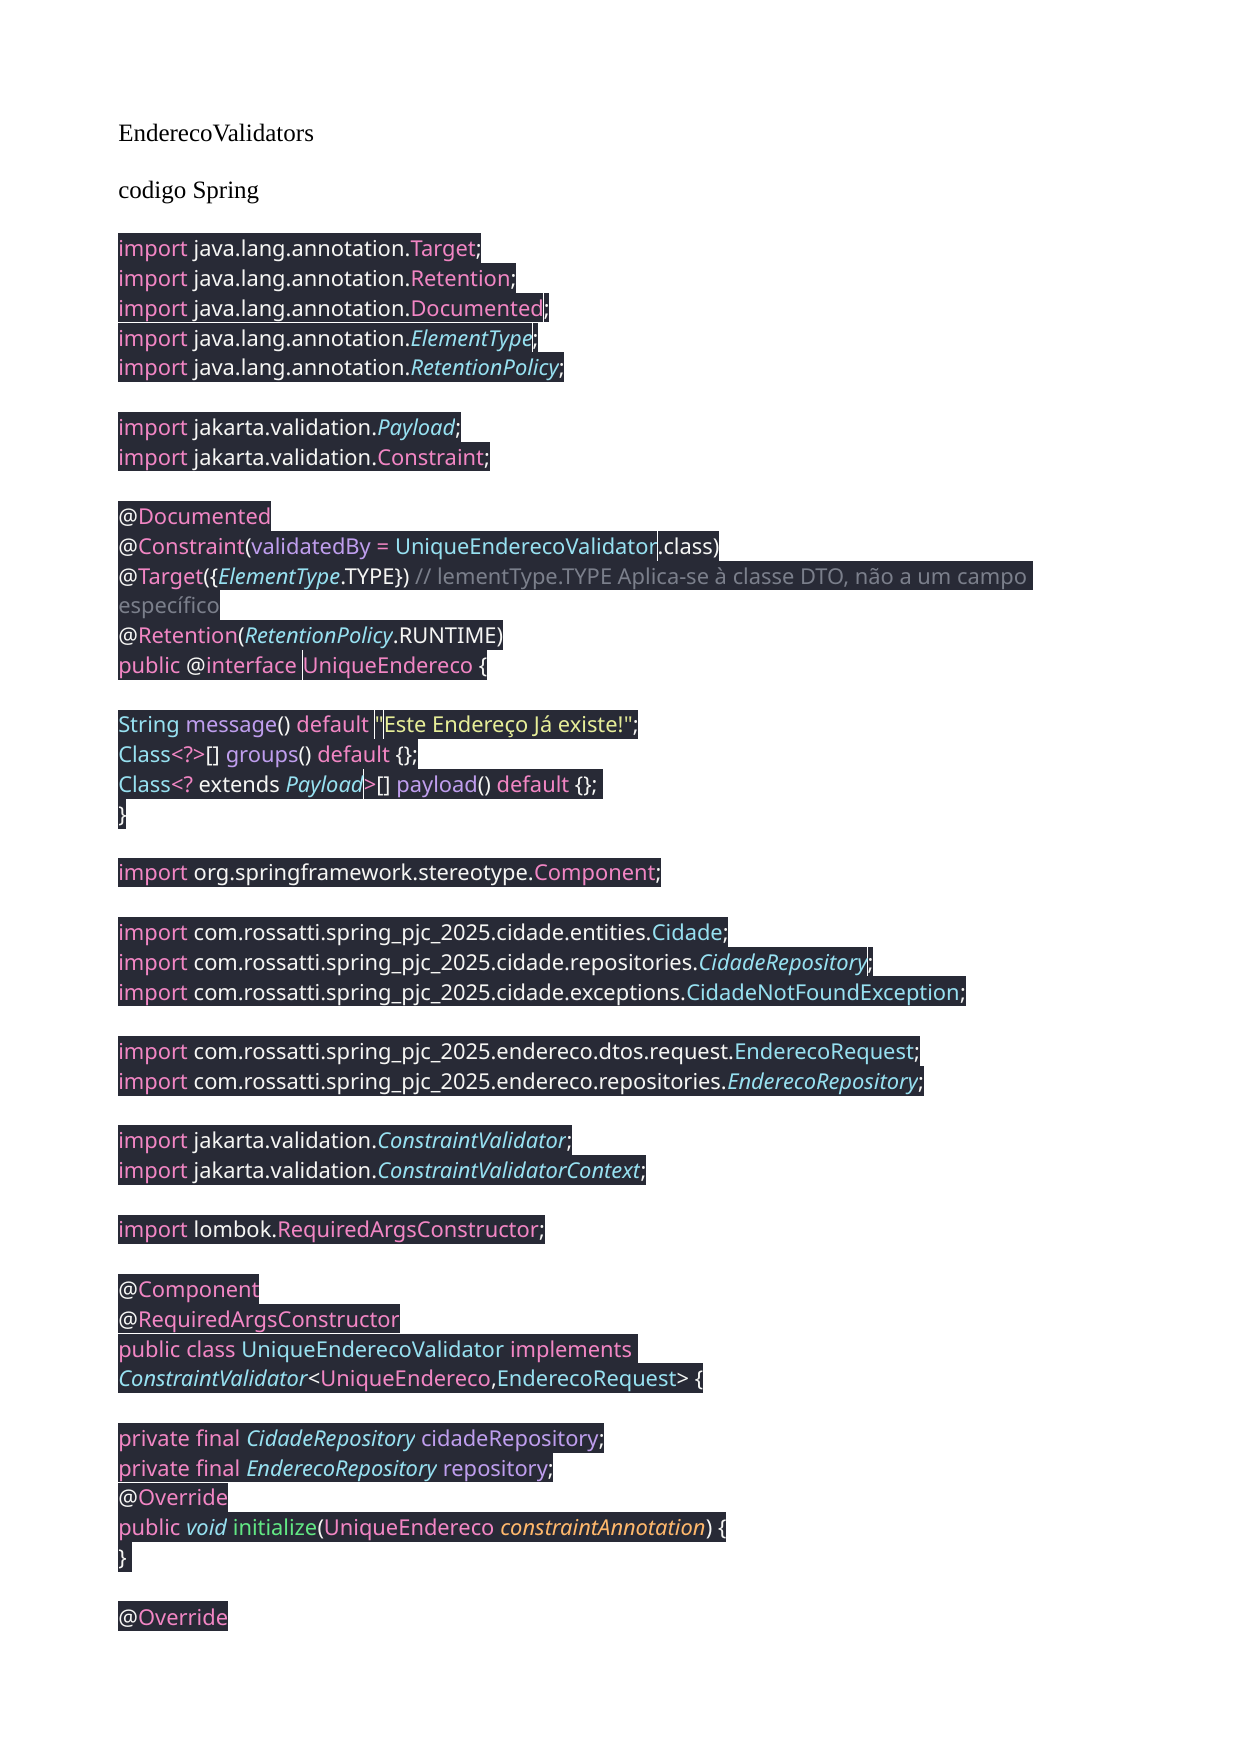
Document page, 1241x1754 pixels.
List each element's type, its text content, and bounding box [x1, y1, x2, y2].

text public void initialize(UniqueEndereco constraintAnnotation) { [118, 1512, 1122, 1542]
text @Target({ElementType.TYPE}) // lementType.TYPE Aplica-se à classe DTO, não a um campo específico [118, 561, 1122, 620]
text import jakarta.validation.ConstraintValidator; [118, 1125, 1122, 1155]
text @Documented [118, 501, 1122, 531]
text import com.rossatti.spring_pjc_2025.endereco.repositories.EnderecoRepository; [118, 1066, 1122, 1096]
text import org.springframework.stereotype.Component; [118, 857, 1122, 887]
text private final EnderecoRepository repository; [118, 1453, 1122, 1482]
text } [118, 1542, 1122, 1572]
text public class UniqueEnderecoValidator implements ConstraintValidator<UniqueEndereco,EnderecoRequest> { [118, 1333, 1122, 1393]
text import jakarta.validation.Constraint; [118, 442, 1122, 471]
text import java.lang.annotation.Documented; [118, 293, 1122, 322]
text import java.lang.annotation.Retention; [118, 263, 1122, 293]
text import java.lang.annotation.RetentionPolicy; [118, 352, 1122, 382]
text String message() default "Este Endereço Já existe!"; [118, 709, 1122, 739]
text import jakarta.validation.ConstraintValidatorContext; [118, 1155, 1122, 1185]
text EnderecoValidators [118, 118, 1122, 147]
text @Component [118, 1274, 1122, 1304]
text import com.rossatti.spring_pjc_2025.cidade.exceptions.CidadeNotFoundException; [118, 976, 1122, 1006]
text } [118, 799, 1122, 829]
text @Override [118, 1482, 1122, 1512]
text @Constraint(validatedBy = UniqueEnderecoValidator.class) [118, 531, 1122, 561]
text codigo Spring [118, 176, 1122, 204]
text @Override [118, 1601, 1122, 1631]
text import lombok.RequiredArgsConstructor; [118, 1214, 1122, 1244]
text import java.lang.annotation.ElementType; [118, 322, 1122, 352]
text import com.rossatti.spring_pjc_2025.endereco.dtos.request.EnderecoRequest; [118, 1036, 1122, 1066]
text @Retention(RetentionPolicy.RUNTIME) [118, 620, 1122, 650]
text import jakarta.validation.Payload; [118, 412, 1122, 442]
text Class<?>[] groups() default {}; [118, 739, 1122, 769]
text Class<? extends Payload>[] payload() default {}; [118, 769, 1122, 799]
text import java.lang.annotation.Target; [118, 233, 1122, 263]
text @RequiredArgsConstructor [118, 1304, 1122, 1333]
text import com.rossatti.spring_pjc_2025.cidade.entities.Cidade; [118, 917, 1122, 947]
text import com.rossatti.spring_pjc_2025.cidade.repositories.CidadeRepository; [118, 947, 1122, 976]
text public @interface UniqueEndereco { [118, 650, 1122, 680]
text private final CidadeRepository cidadeRepository; [118, 1423, 1122, 1453]
